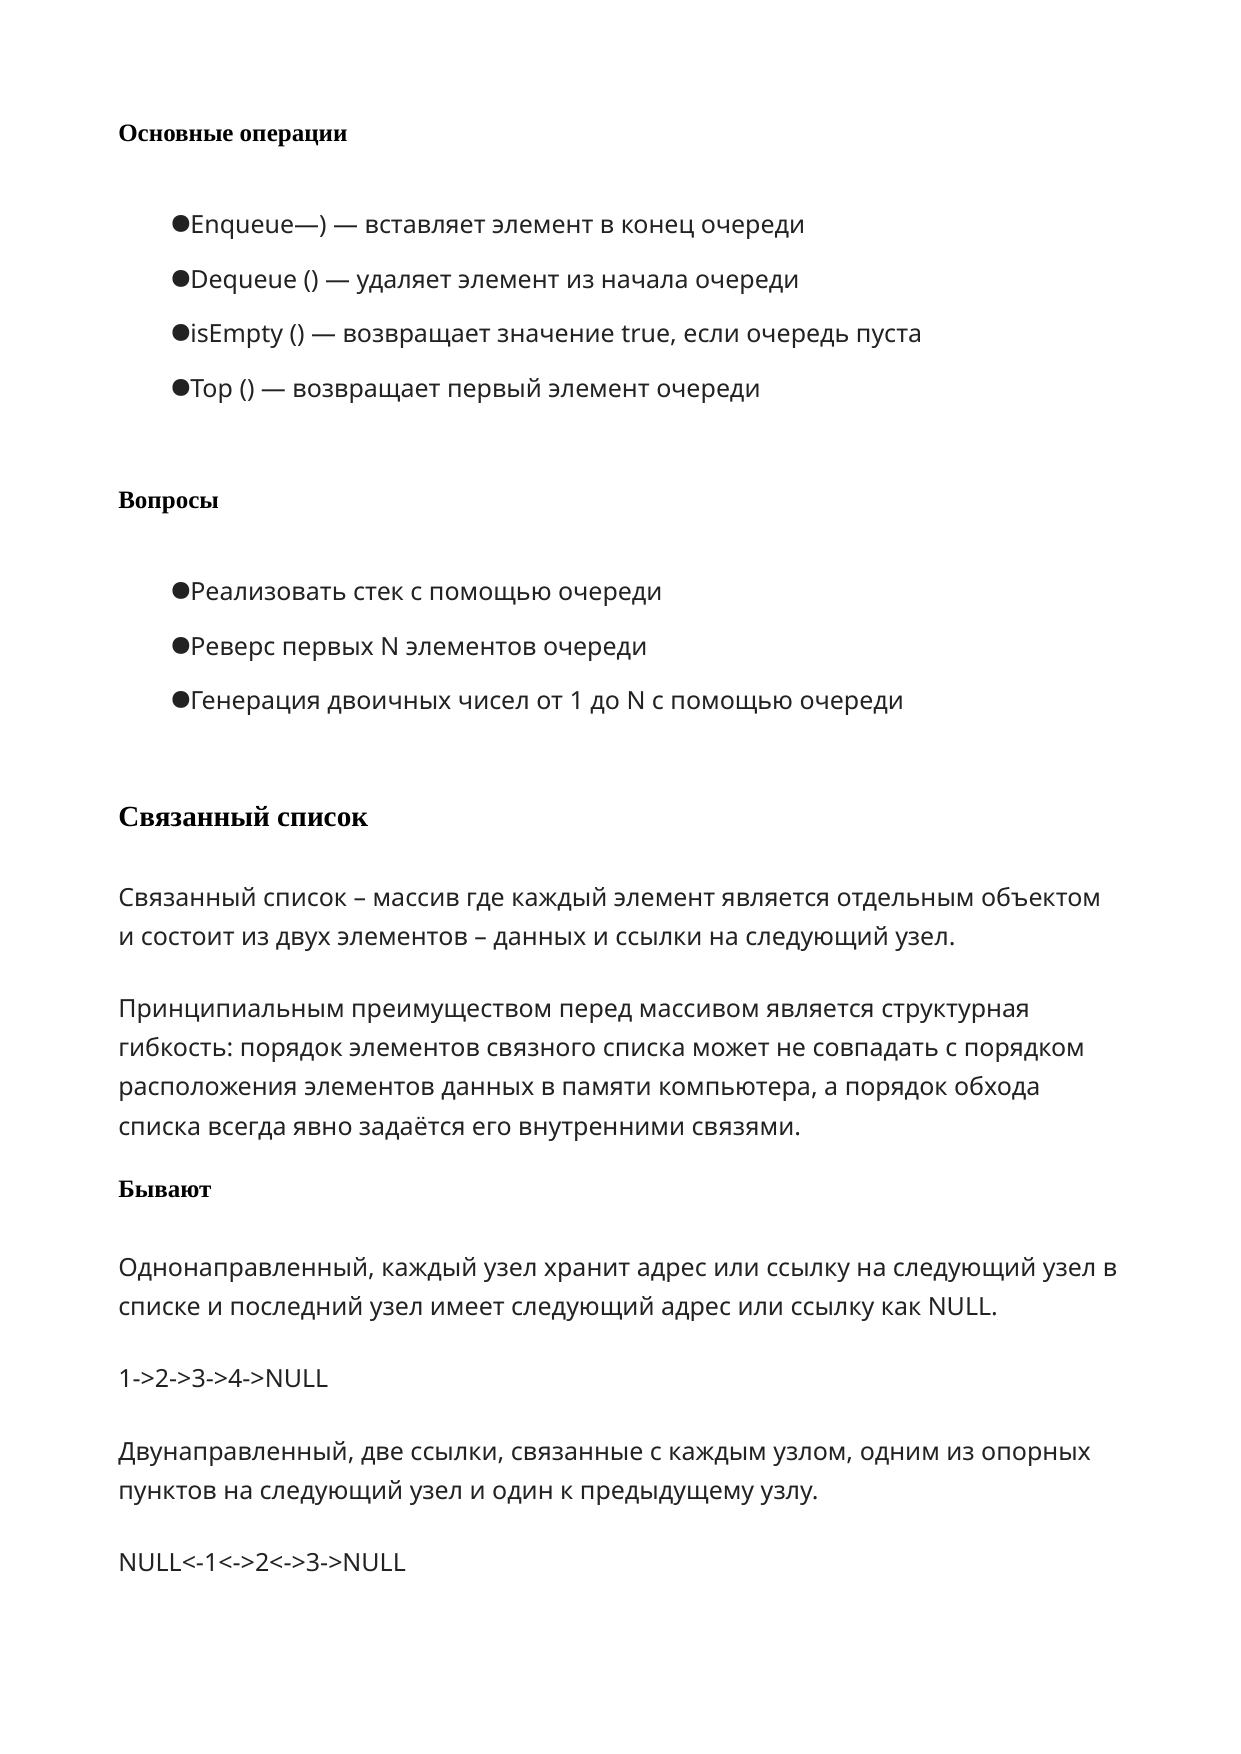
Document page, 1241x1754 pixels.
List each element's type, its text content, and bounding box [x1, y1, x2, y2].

text Связанный список – массив где каждый элемент является отдельным объектом и состоит из двух элементов – данных и ссылки на следующий узел. Принципиальным преимуществом перед массивом является структурная гибкость: порядок элементов связного списка может не совпадать с порядком расположения элементов данных в памяти компьютера, а порядок обхода списка всегда явно задаётся его внутренними связями. [118, 846, 1122, 1142]
subtitle Основные операции [118, 118, 1122, 147]
list Реверс первых N элементов очереди [118, 628, 1122, 662]
text Однонаправленный, каждый узел хранит адрес или ссылку на следующий узел в списке и последний узел имеет следующий адрес или ссылку как NULL. 1->2->3->4->NULL Двунаправленный, две ссылки, связанные с каждым узлом, одним из опорных пунктов на следующий узел и один к предыдущему узлу. NULL<-1<->2<->3->NULL [118, 1216, 1122, 1612]
list Enqueue—) — вставляет элемент в конец очереди [118, 207, 1122, 241]
subtitle Вопросы [118, 485, 1122, 514]
list Top () — возвращает первый элемент очереди [118, 370, 1122, 404]
subtitle Связанный список [118, 799, 1122, 833]
subtitle Бывают [118, 1174, 1122, 1203]
list Реализовать cтек с помощью очереди [118, 574, 1122, 608]
list Dequeue () — удаляет элемент из начала очереди [118, 261, 1122, 296]
list Генерация двоичных чисел от 1 до N с помощью очереди [118, 683, 1122, 717]
list isEmpty () — возвращает значение true, если очередь пуста [118, 316, 1122, 350]
